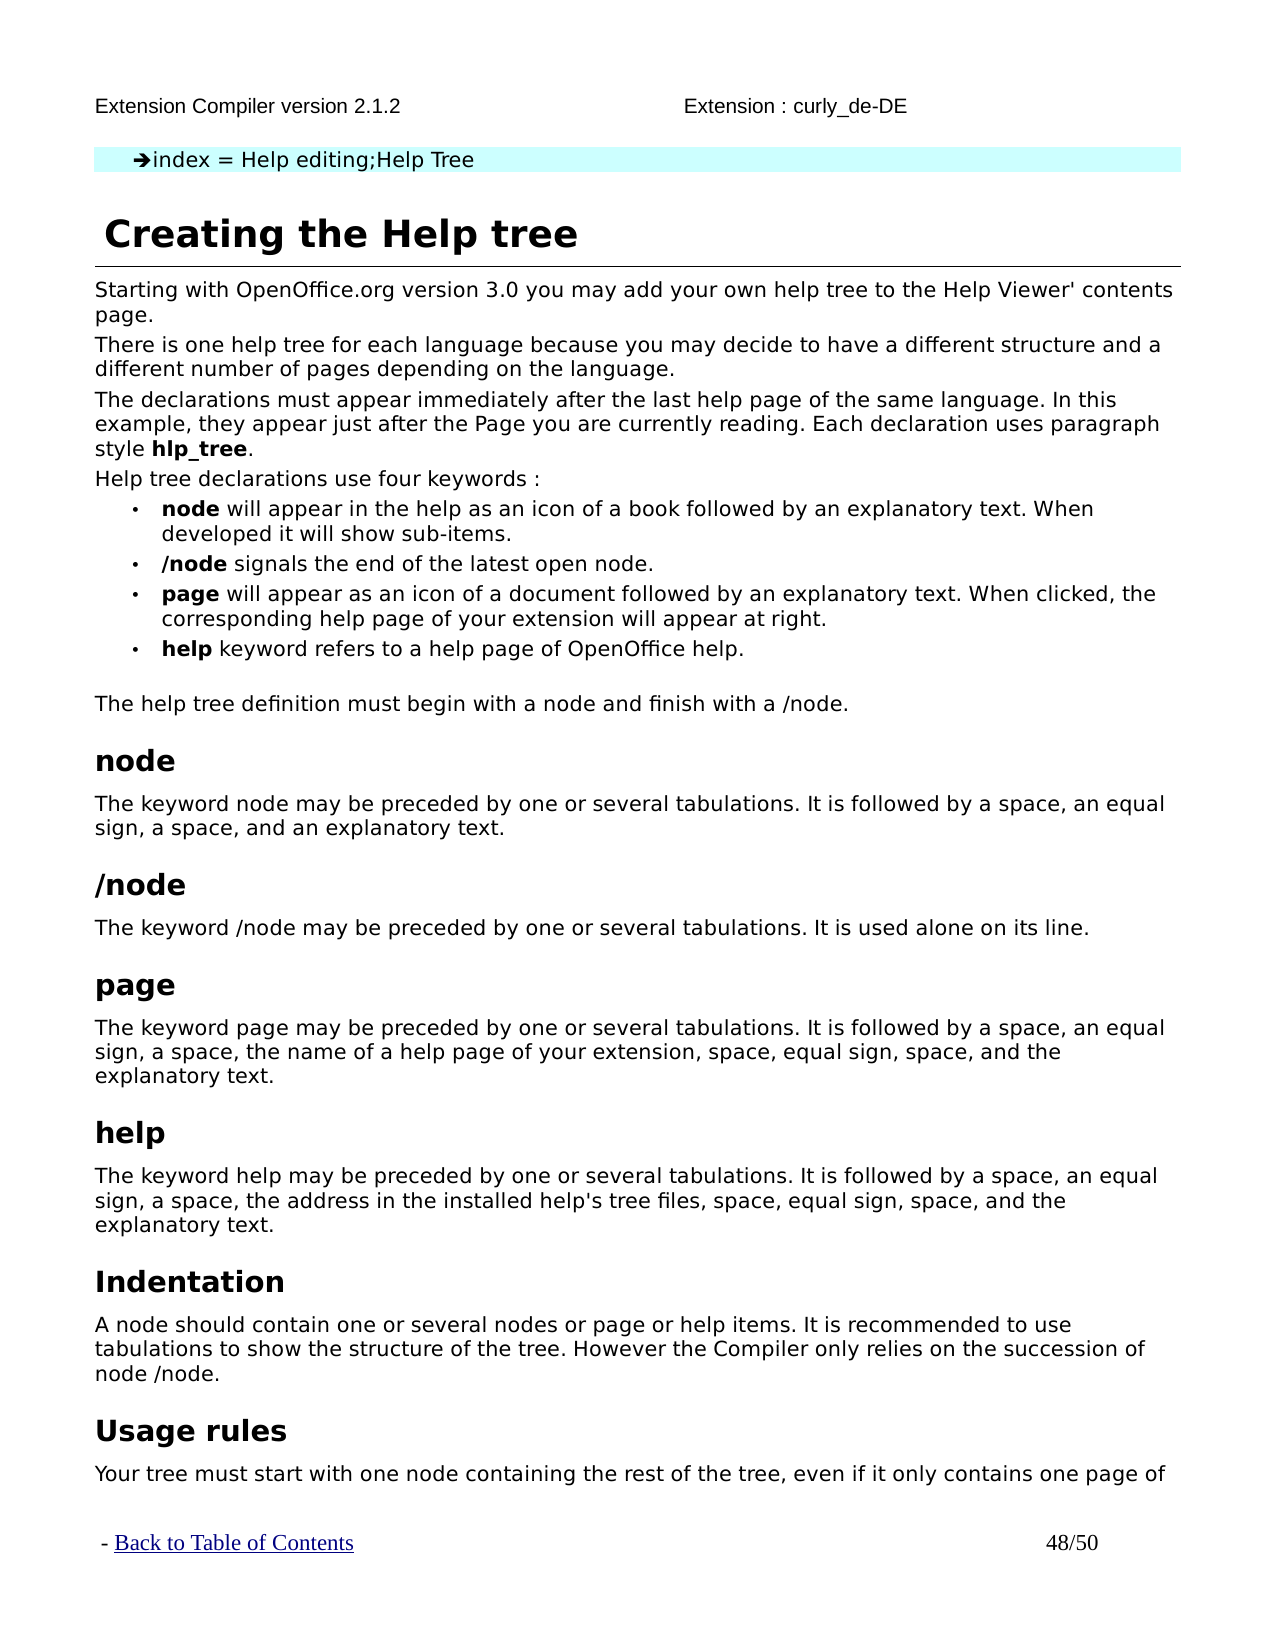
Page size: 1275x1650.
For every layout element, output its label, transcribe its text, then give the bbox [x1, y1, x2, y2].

list page will appear as an icon of a document followed by an explanatory text. When clicked, the corresponding help page of your extension will appear at right. [132, 582, 1181, 631]
text The help tree definition must begin with a node and finish with a /node. [94, 667, 1181, 716]
text Starting with OpenOffice.org version 3.0 you may add your own help tree to the Help Viewer' contents page. [94, 278, 1181, 327]
text Indentation [94, 1265, 1181, 1299]
text Help tree declarations use four keywords : [94, 467, 1181, 491]
list /node signals the end of the latest open node. [132, 552, 1181, 577]
text Your tree must start with one node containing the rest of the tree, even if it only contains one page of [94, 1461, 1181, 1486]
text The keyword /node may be preceded by one or several tabulations. It is used alone on its line. [94, 916, 1181, 940]
list node will appear in the help as an icon of a book followed by an explanatory text. When developed it will show sub-items. [132, 497, 1181, 546]
list help keyword refers to a help page of OpenOffice help. [132, 637, 1181, 662]
list index = Help editing;Help Tree [94, 147, 1181, 172]
text A node should contain one or several nodes or page or help items. It is recommended to use tabulations to show the structure of the tree. However the Compiler only relies on the succession of node /node. [94, 1313, 1181, 1386]
text The declarations must appear immediately after the last help page of the same language. In this example, they appear just after the Page you are currently reading. Each declaration uses paragraph style hlp_tree. [94, 388, 1181, 461]
text The keyword page may be preceded by one or several tabulations. It is followed by a space, an equal sign, a space, the name of a help page of your extension, space, equal sign, space, and the explanatory text. [94, 1016, 1181, 1089]
text Creating the Help tree [94, 203, 1181, 266]
text node [94, 744, 1181, 778]
text Usage rules [94, 1414, 1181, 1448]
text /node [94, 868, 1181, 902]
text The keyword node may be preceded by one or several tabulations. It is followed by a space, an equal sign, a space, and an explanatory text. [94, 792, 1181, 841]
text The keyword help may be preceded by one or several tabulations. It is followed by a space, an equal sign, a space, the address in the installed help's tree files, space, equal sign, space, and the explanatory text. [94, 1164, 1181, 1238]
text There is one help tree for each language because you may decide to have a different structure and a different number of pages depending on the language. [94, 333, 1181, 382]
text help [94, 1117, 1181, 1151]
text page [94, 968, 1181, 1002]
